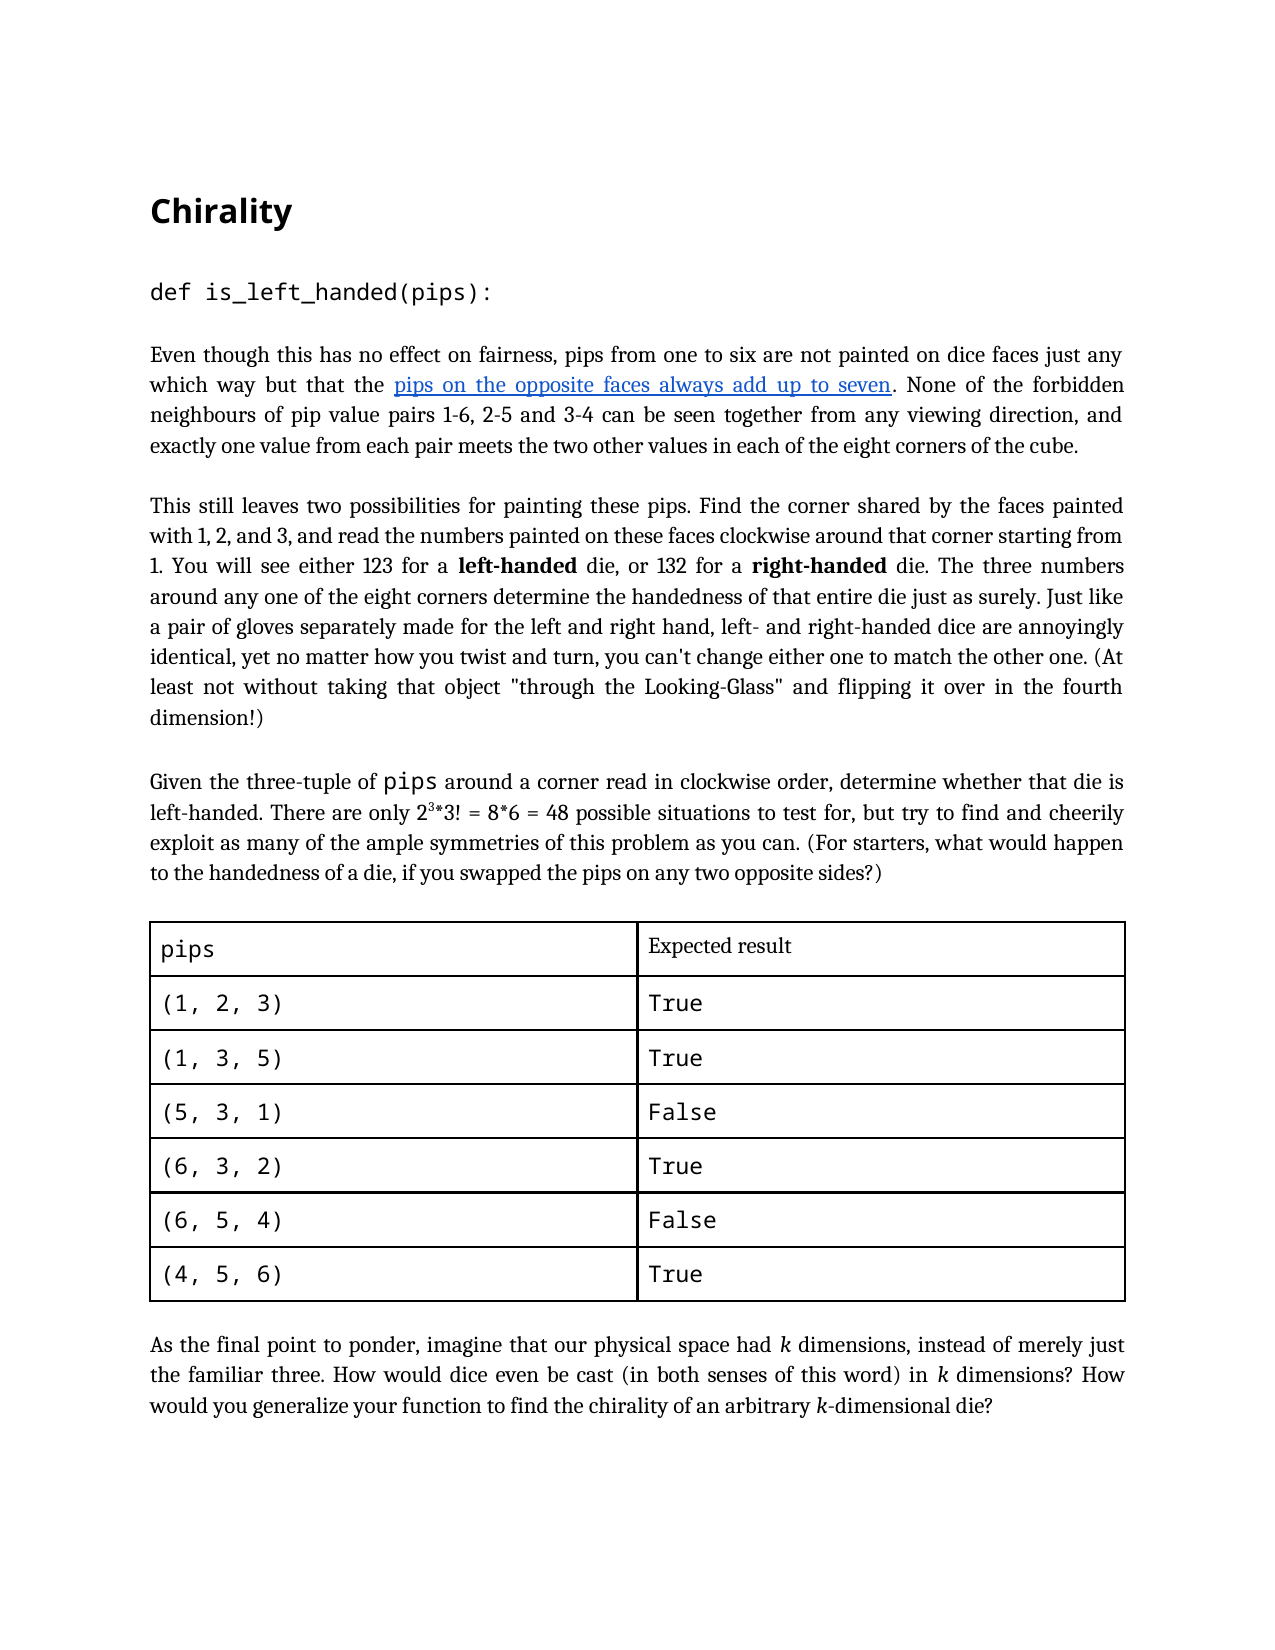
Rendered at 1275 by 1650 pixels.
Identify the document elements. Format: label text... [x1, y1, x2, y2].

table_cell False [639, 1194, 1124, 1246]
table_header pips [151, 923, 636, 975]
table_cell False [639, 1085, 1124, 1137]
table_header Expected result [639, 923, 1124, 975]
table_cell (1, 3, 5) [151, 1031, 636, 1083]
table_cell True [639, 1248, 1124, 1300]
text As the final point to ponder, imagine that our physical space had k dimensions, instead of merely just the familiar three. How would dice even be cast (in both senses of this word) in k dimensions? How would you generalize your function to find the chirality of an arbitrary k-dimensional die? [150, 1332, 1125, 1419]
table_cell True [639, 1031, 1124, 1083]
text Even though this has no effect on fairness, pips from one to six are not painted on dice faces just any which way but that the pips on the opposite faces always add up to seven. None of the forbidden neighbours of pip value pairs 1-6, 2-5 and 3-4 can be seen together from any viewing direction, and exactly one value from each pair meets the two other values in each of the eight corners of the cube. [150, 342, 1125, 459]
table_cell (4, 5, 6) [151, 1248, 636, 1300]
text def is_left_handed(pips): [150, 276, 1125, 307]
table_cell (6, 3, 2) [151, 1139, 636, 1191]
table_cell True [639, 977, 1124, 1029]
table_cell (1, 2, 3) [151, 977, 636, 1029]
table_cell True [639, 1139, 1124, 1191]
text This still leaves two possibilities for painting these pips. Find the corner shared by the faces painted with 1, 2, and 3, and read the numbers painted on these faces clockwise around that corner starting from 1. You will see either 123 for a left-handed die, or 132 for a right-handed die. The three numbers around any one of the eight corners determine the handedness of that entire die just as surely. Just like a pair of gloves separately made for the left and right hand, left- and right-handed dice are annoyingly identical, yet no matter how you twist and turn, you can't change either one to match the other one. (At least not without taking that object "through the Looking-Glass" and flipping it over in the fourth dimension!) [150, 493, 1125, 731]
subtitle Chirality [150, 187, 1125, 233]
text Given the three-tuple of pips around a corner read in clockwise order, determine whether that die is left-handed. There are only 23*3! = 8*6 = 48 possible situations to test for, but try to find and cheerily exploit as many of the ample symmetries of this problem as you can. (For starters, what would happen to the handedness of a die, if you swapped the pips on any two opposite sides?) [150, 765, 1125, 887]
table_cell (6, 5, 4) [151, 1194, 636, 1246]
table_cell (5, 3, 1) [151, 1085, 636, 1137]
